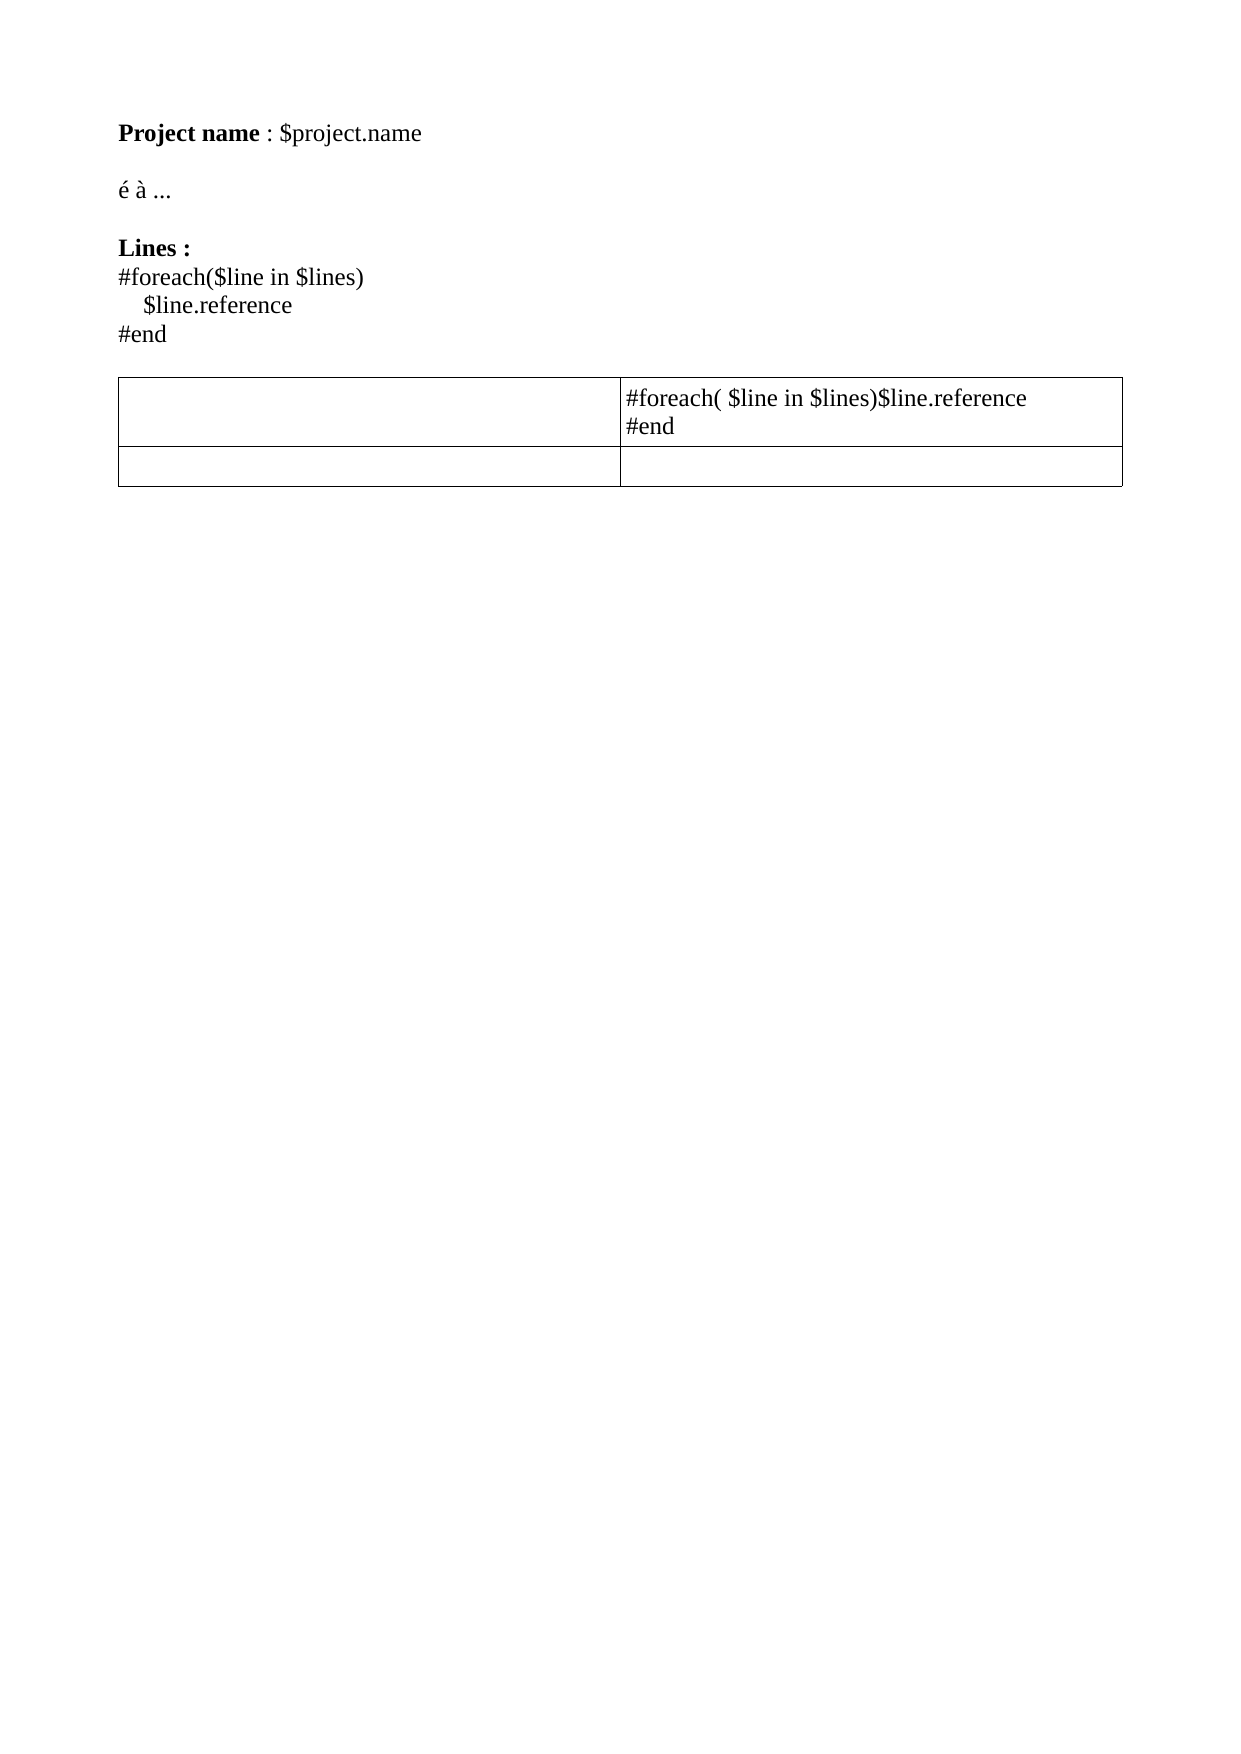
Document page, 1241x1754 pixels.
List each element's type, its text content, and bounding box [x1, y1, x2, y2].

table_cell [119, 447, 620, 486]
table_cell [621, 447, 1122, 486]
text #end [118, 319, 1122, 348]
text é à ... [118, 176, 1122, 204]
text Lines : [118, 233, 1122, 262]
table_header [119, 378, 620, 446]
text #foreach($line in $lines) [118, 262, 1122, 291]
text Project name : $project.name [118, 118, 1122, 147]
text $line.reference [118, 291, 1122, 319]
table_header #foreach( $line in $lines)$line.reference #end [621, 378, 1122, 446]
